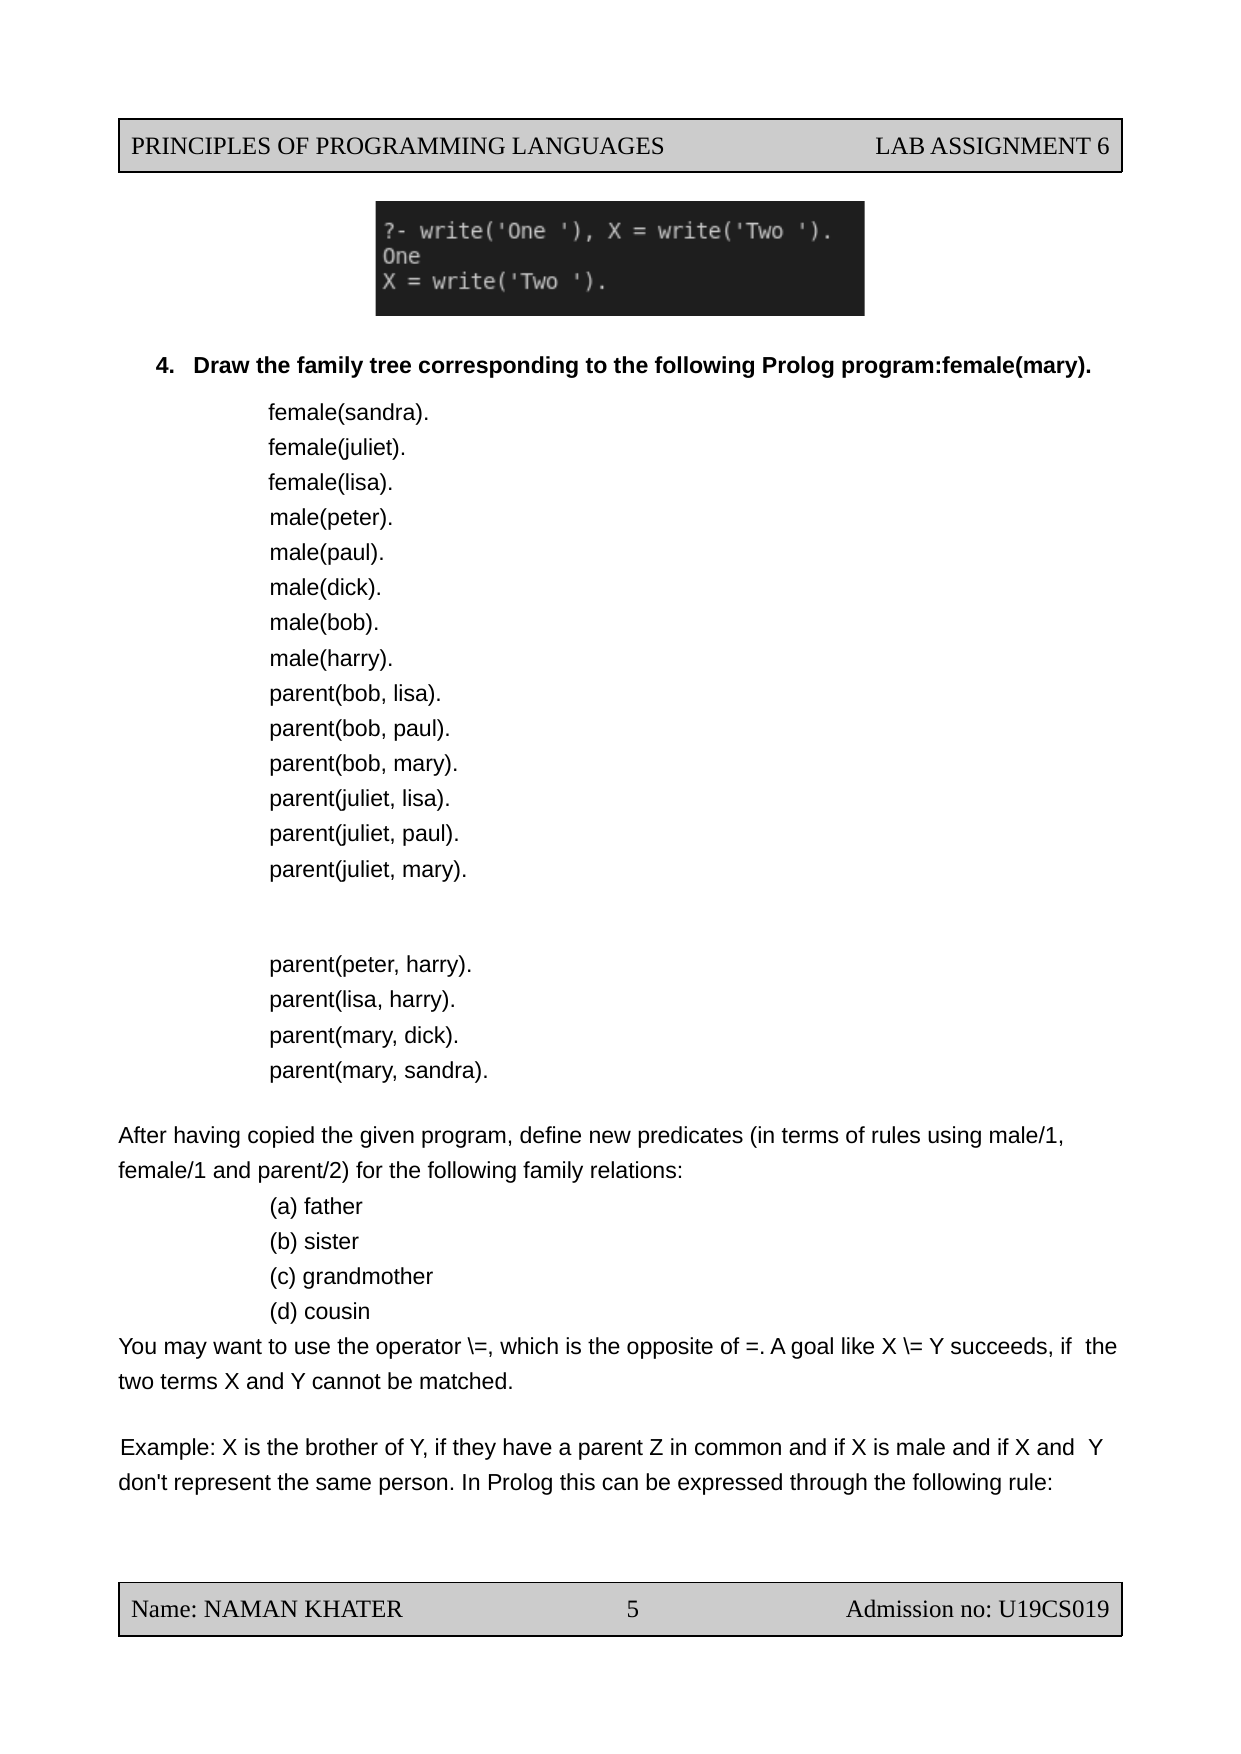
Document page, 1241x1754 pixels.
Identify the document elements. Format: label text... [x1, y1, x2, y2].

text (d) cousin [269, 1298, 1122, 1324]
text Example: X is the brother of Y, if they have a parent Z in common and if X is male and if X and Y don't represent the same person. In Prolog this can be expressed through the following rule: [118, 1434, 1118, 1495]
text parent(juliet, lisa). [269, 785, 1122, 811]
text parent(mary, sandra). [269, 1057, 1122, 1083]
text (b) sister [269, 1228, 1122, 1254]
text parent(mary, dick). [269, 1021, 1122, 1048]
picture [375, 201, 865, 316]
text parent(bob, paul). [269, 715, 1122, 741]
text male(bob). [269, 609, 1122, 636]
text male(paul). [269, 539, 1122, 566]
text parent(bob, mary). [269, 750, 1122, 776]
text male(dick). [269, 574, 1122, 601]
text female(sandra). [268, 398, 1122, 425]
text male(harry). [269, 644, 1122, 671]
text female(juliet). [268, 433, 1122, 460]
text parent(juliet, mary). [269, 855, 1122, 882]
text You may want to use the operator \=, which is the opposite of =. A goal like X \= Y succeeds, if the two terms X and Y cannot be matched. [118, 1333, 1120, 1394]
list Draw the family tree corresponding to the following Prolog program:female(mary). [156, 352, 1122, 379]
text (a) father [269, 1193, 1122, 1219]
text After having copied the given program, define new predicates (in terms of rules using male/1, female/1 and parent/2) for the following family relations: [118, 1122, 1106, 1183]
text parent(bob, lisa). [269, 680, 1122, 706]
text parent(juliet, paul). [269, 820, 1122, 847]
text parent(peter, harry). [269, 951, 1122, 978]
text female(lisa). [268, 469, 1122, 495]
text parent(lisa, harry). [269, 986, 1122, 1013]
text male(peter). [269, 504, 1122, 530]
text (c) grandmother [269, 1263, 1122, 1289]
